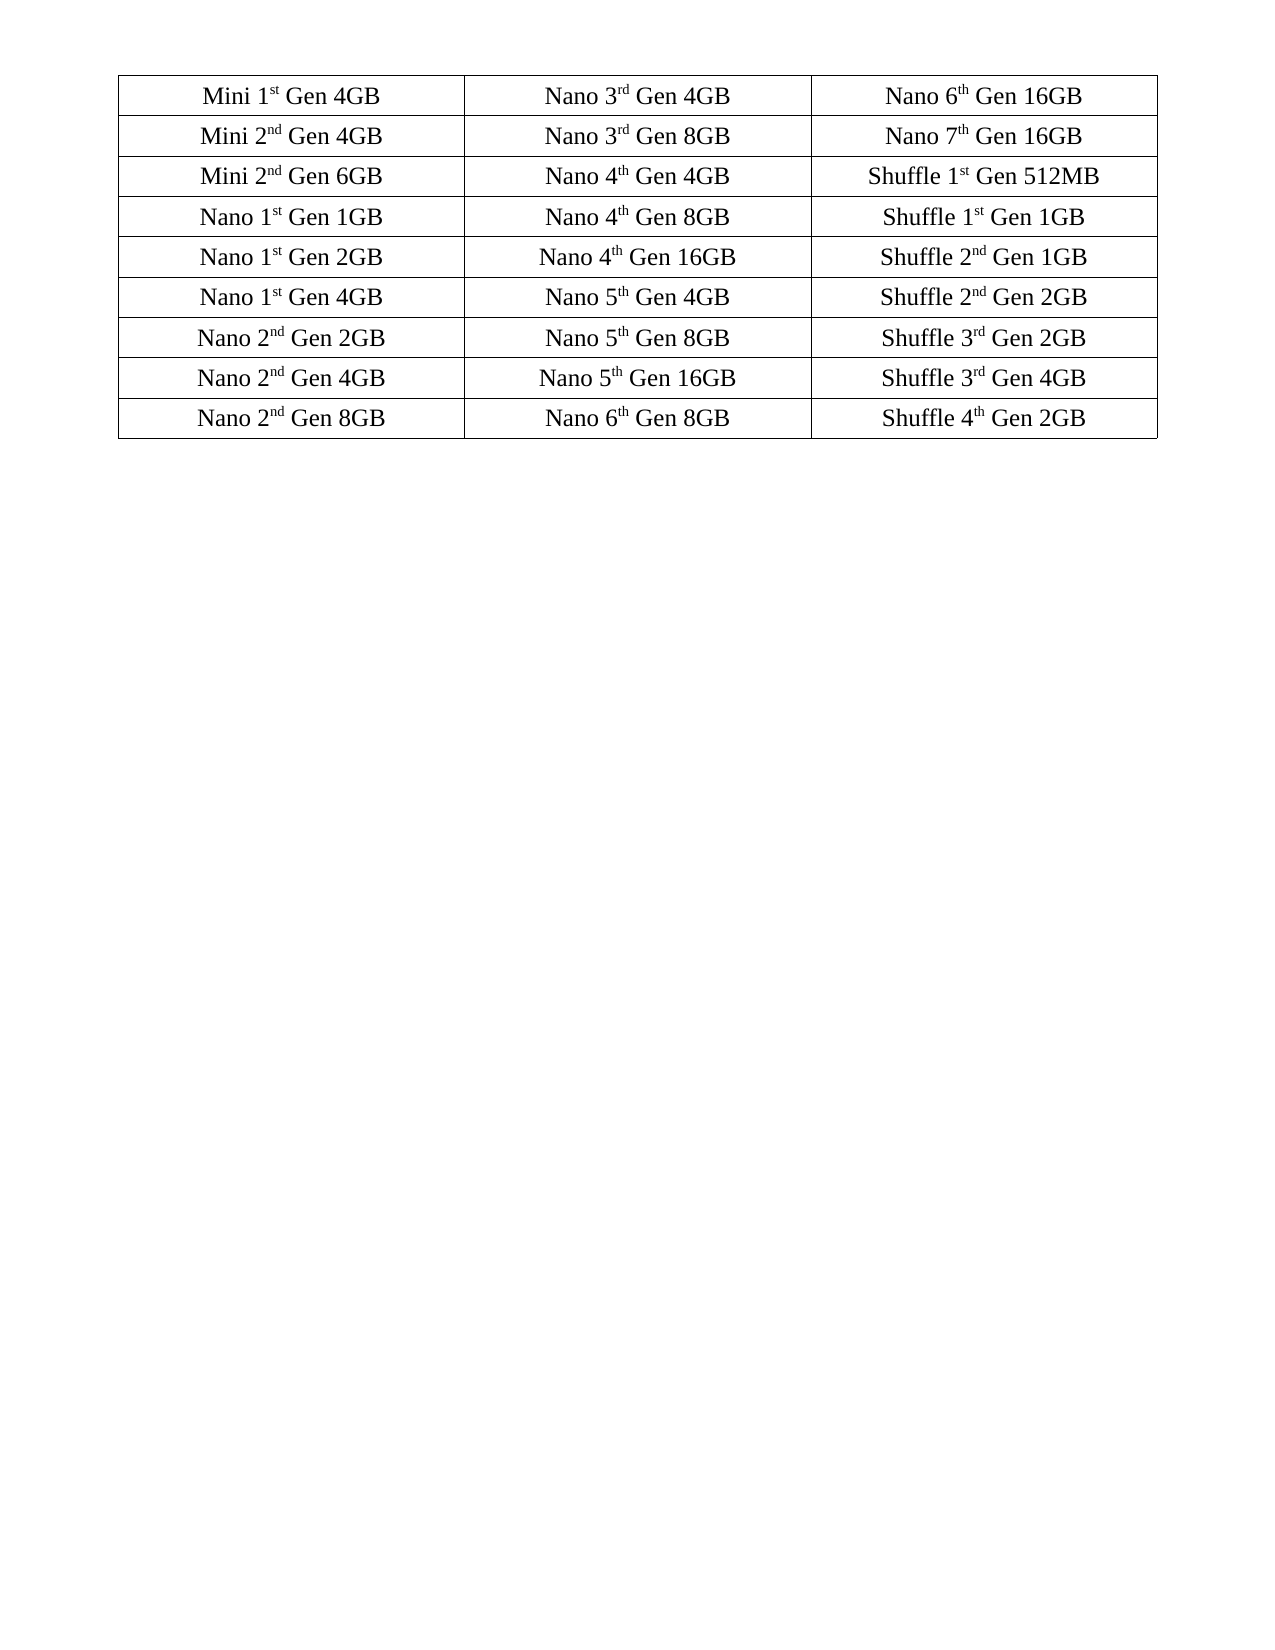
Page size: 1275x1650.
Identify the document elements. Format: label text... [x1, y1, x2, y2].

table_cell Nano 2nd Gen 4GB [119, 358, 464, 397]
table_cell Shuffle 3rd Gen 4GB [812, 358, 1157, 397]
table_cell Mini 2nd Gen 6GB [119, 157, 464, 196]
table_cell Shuffle 3rd Gen 2GB [812, 318, 1157, 357]
table_cell Nano 5th Gen 8GB [465, 318, 811, 357]
table_cell Shuffle 2nd Gen 2GB [812, 278, 1157, 317]
table_cell Shuffle 4th Gen 2GB [812, 399, 1157, 438]
table_cell Nano 3rd Gen 8GB [465, 116, 811, 156]
table_cell Nano 4th Gen 4GB [465, 157, 811, 196]
table_cell Shuffle 1st Gen 512MB [812, 157, 1157, 196]
table_header Mini 1st Gen 4GB [119, 76, 464, 115]
table_cell Nano 1st Gen 2GB [119, 237, 464, 277]
table_cell Nano 2nd Gen 8GB [119, 399, 464, 438]
table_cell Nano 4th Gen 16GB [465, 237, 811, 277]
table_cell Mini 2nd Gen 4GB [119, 116, 464, 156]
table_cell Nano 1st Gen 1GB [119, 197, 464, 236]
table_cell Nano 6th Gen 8GB [465, 399, 811, 438]
table_cell Nano 2nd Gen 2GB [119, 318, 464, 357]
table_cell Nano 7th Gen 16GB [812, 116, 1157, 156]
table_cell Shuffle 2nd Gen 1GB [812, 237, 1157, 277]
table_cell Shuffle 1st Gen 1GB [812, 197, 1157, 236]
table_cell Nano 5th Gen 4GB [465, 278, 811, 317]
table_cell Nano 1st Gen 4GB [119, 278, 464, 317]
table_cell Nano 4th Gen 8GB [465, 197, 811, 236]
table_cell Nano 5th Gen 16GB [465, 358, 811, 397]
table_header Nano 3rd Gen 4GB [465, 76, 811, 115]
table_header Nano 6th Gen 16GB [812, 76, 1157, 115]
